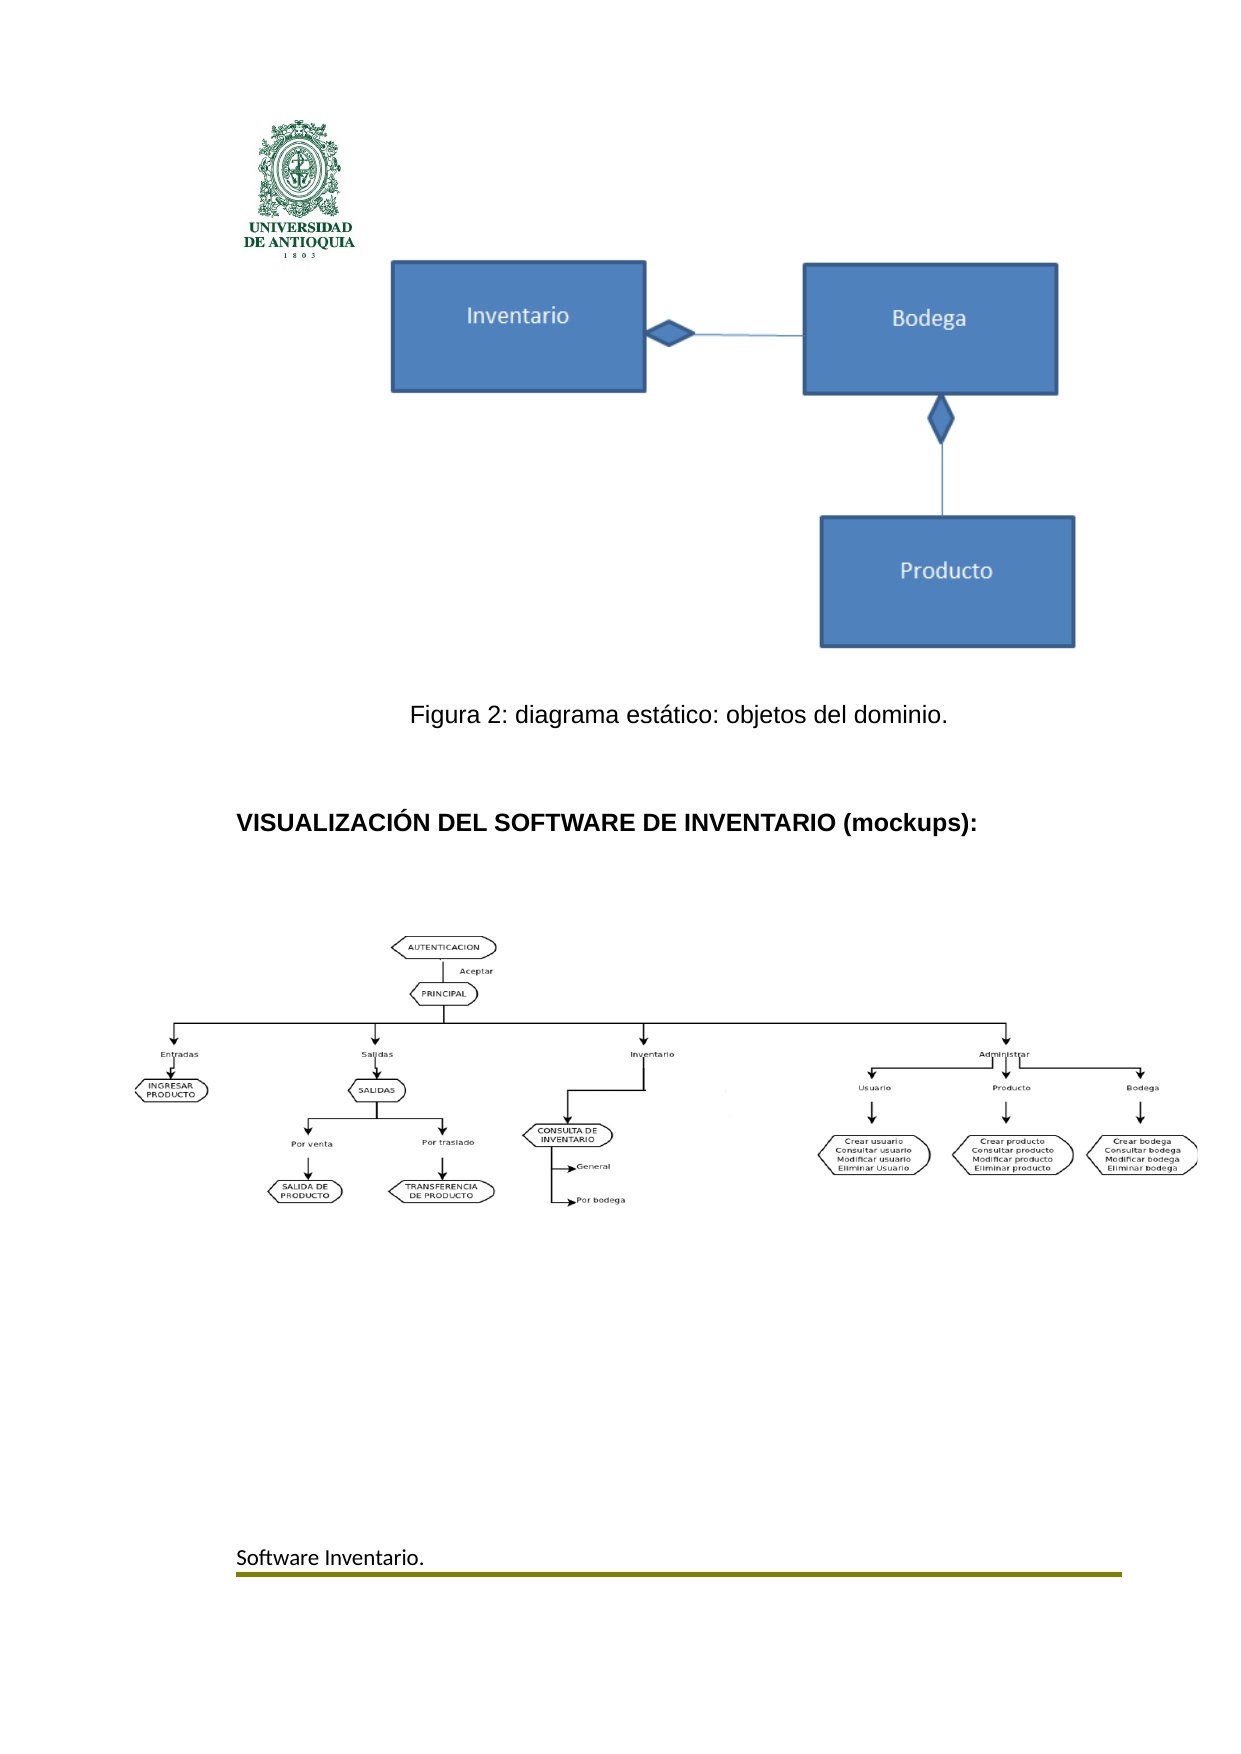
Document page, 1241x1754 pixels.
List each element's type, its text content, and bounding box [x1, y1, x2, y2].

list VISUALIZACIÓN DEL SOFTWARE DE INVENTARIO (mockups): [236, 808, 1122, 836]
picture [134, 936, 1198, 1212]
picture [240, 117, 359, 258]
list Figura 2: diagrama estático: objetos del dominio. [236, 700, 1122, 729]
picture [376, 245, 1099, 666]
